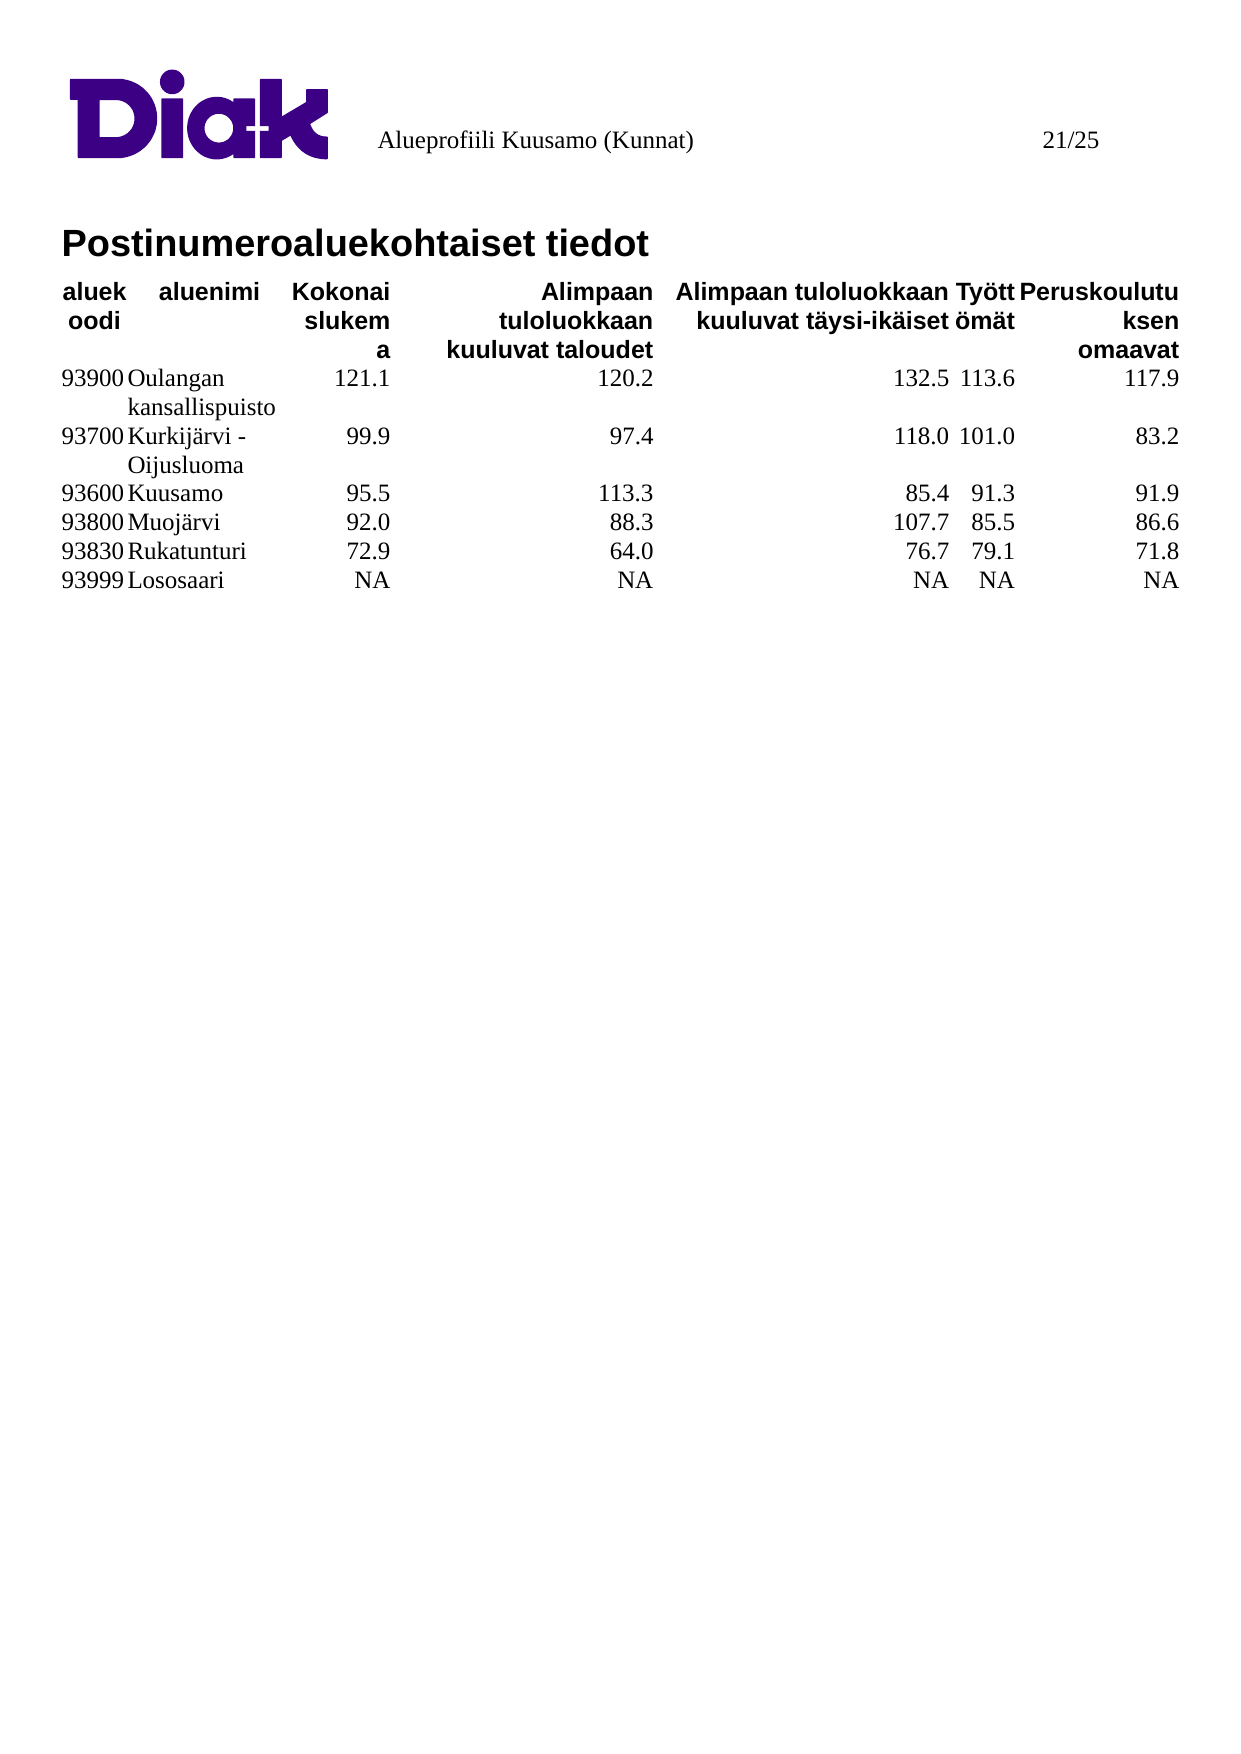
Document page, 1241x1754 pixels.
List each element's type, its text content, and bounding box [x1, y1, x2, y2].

table_cell NA [653, 565, 949, 593]
table_cell NA [390, 565, 653, 593]
table_cell 83.2 [1015, 421, 1179, 478]
table_cell 132.5 [653, 364, 949, 421]
subtitle Postinumeroaluekohtaiset tiedot [61, 221, 1179, 265]
table_cell Lososaari [127, 565, 291, 593]
table_cell 92.0 [291, 507, 390, 536]
table_cell 85.5 [949, 507, 1015, 536]
table_cell 85.4 [653, 479, 949, 507]
table_cell 71.8 [1015, 536, 1179, 565]
table_cell NA [291, 565, 390, 593]
table_cell Muojärvi [127, 507, 291, 536]
table_header Kokonaislukema [291, 277, 390, 363]
table_cell 93900 [61, 364, 127, 421]
table_cell 72.9 [291, 536, 390, 565]
table_cell Rukatunturi [127, 536, 291, 565]
table_cell 107.7 [653, 507, 949, 536]
table_cell 97.4 [390, 421, 653, 478]
table_cell 93800 [61, 507, 127, 536]
table_cell 86.6 [1015, 507, 1179, 536]
table_cell 113.6 [949, 364, 1015, 421]
table_cell 113.3 [390, 479, 653, 507]
table_cell 93700 [61, 421, 127, 478]
table_header aluekoodi [61, 277, 127, 363]
table_cell 118.0 [653, 421, 949, 478]
table_cell 95.5 [291, 479, 390, 507]
table_cell Kurkijärvi - Oijusluoma [127, 421, 291, 478]
table_cell 93999 [61, 565, 127, 593]
table_cell 101.0 [949, 421, 1015, 478]
table_header aluenimi [127, 277, 291, 363]
table_cell 117.9 [1015, 364, 1179, 421]
table_cell 93830 [61, 536, 127, 565]
table_cell 91.3 [949, 479, 1015, 507]
table_cell 79.1 [949, 536, 1015, 565]
table_cell 88.3 [390, 507, 653, 536]
table_cell Kuusamo [127, 479, 291, 507]
table_cell NA [949, 565, 1015, 593]
table_cell Oulangan kansallispuisto [127, 364, 291, 421]
table_cell 76.7 [653, 536, 949, 565]
table_header Työttömät [949, 277, 1015, 363]
table_cell NA [1015, 565, 1179, 593]
table_header Alimpaan tuloluokkaan kuuluvat täysi-ikäiset [653, 277, 949, 363]
table_cell 91.9 [1015, 479, 1179, 507]
table_header Peruskoulutuksen omaavat [1015, 277, 1179, 363]
table_cell 121.1 [291, 364, 390, 421]
table_header Alimpaan tuloluokkaan kuuluvat taloudet [390, 277, 653, 363]
table_cell 99.9 [291, 421, 390, 478]
table_cell 64.0 [390, 536, 653, 565]
table_cell 93600 [61, 479, 127, 507]
table_cell 120.2 [390, 364, 653, 421]
